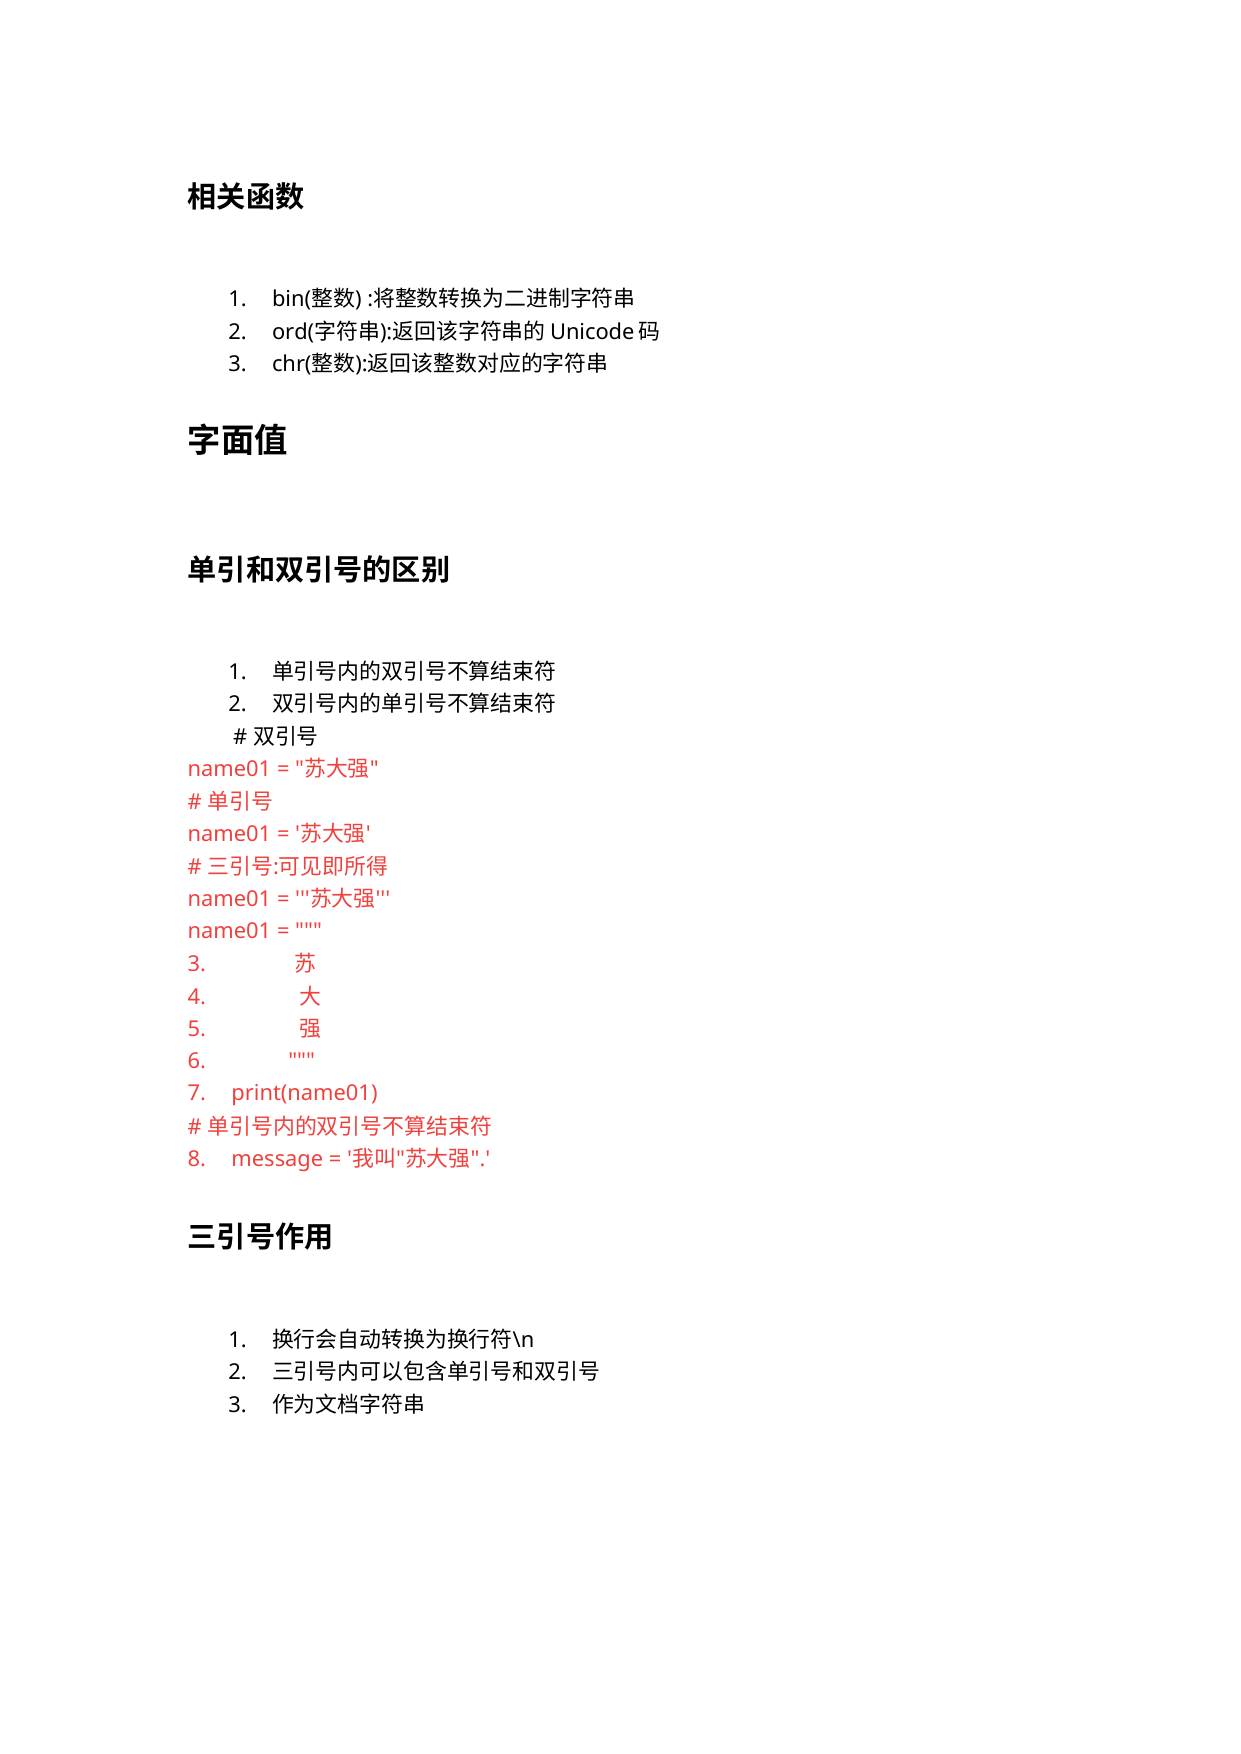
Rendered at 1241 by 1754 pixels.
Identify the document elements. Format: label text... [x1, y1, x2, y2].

list name01 = '''苏大强''' [187, 881, 1053, 913]
list 双引号内的单引号不算结束符 [228, 686, 1053, 718]
subtitle 字面值 [187, 405, 1053, 470]
list ord(字符串):返回该字符串的Unicode码 [228, 313, 1053, 346]
list # 三引号:可见即所得 [187, 848, 1053, 881]
list message = '我叫"苏大强".' [187, 1141, 1053, 1173]
list chr(整数):返回该整数对应的字符串 [228, 346, 1053, 378]
subtitle 单引和双引号的区别 [187, 535, 1053, 600]
list bin(整数) :将整数转换为二进制字符串 [228, 281, 1053, 313]
list 强 [187, 1011, 1053, 1043]
list # 单引号内的双引号不算结束符 [187, 1108, 1053, 1141]
list print(name01) [187, 1076, 1053, 1108]
list name01 = """ [187, 913, 1053, 946]
list name01 = '苏大强' [187, 816, 1053, 848]
subtitle 三引号作用 [187, 1203, 1053, 1268]
list 三引号内可以包含单引号和双引号 [228, 1354, 1053, 1387]
list 大 [187, 978, 1053, 1011]
list # 单引号 [187, 783, 1053, 816]
list name01 = "苏大强" [187, 751, 1053, 783]
list 换行会自动转换为换行符\n [228, 1322, 1053, 1354]
list """ [187, 1043, 1053, 1076]
subtitle 相关函数 [187, 162, 1053, 227]
list 苏 [187, 946, 1053, 978]
list 单引号内的双引号不算结束符 [228, 653, 1053, 686]
list # 双引号 [187, 718, 1053, 751]
list 作为文档字符串 [228, 1387, 1053, 1419]
